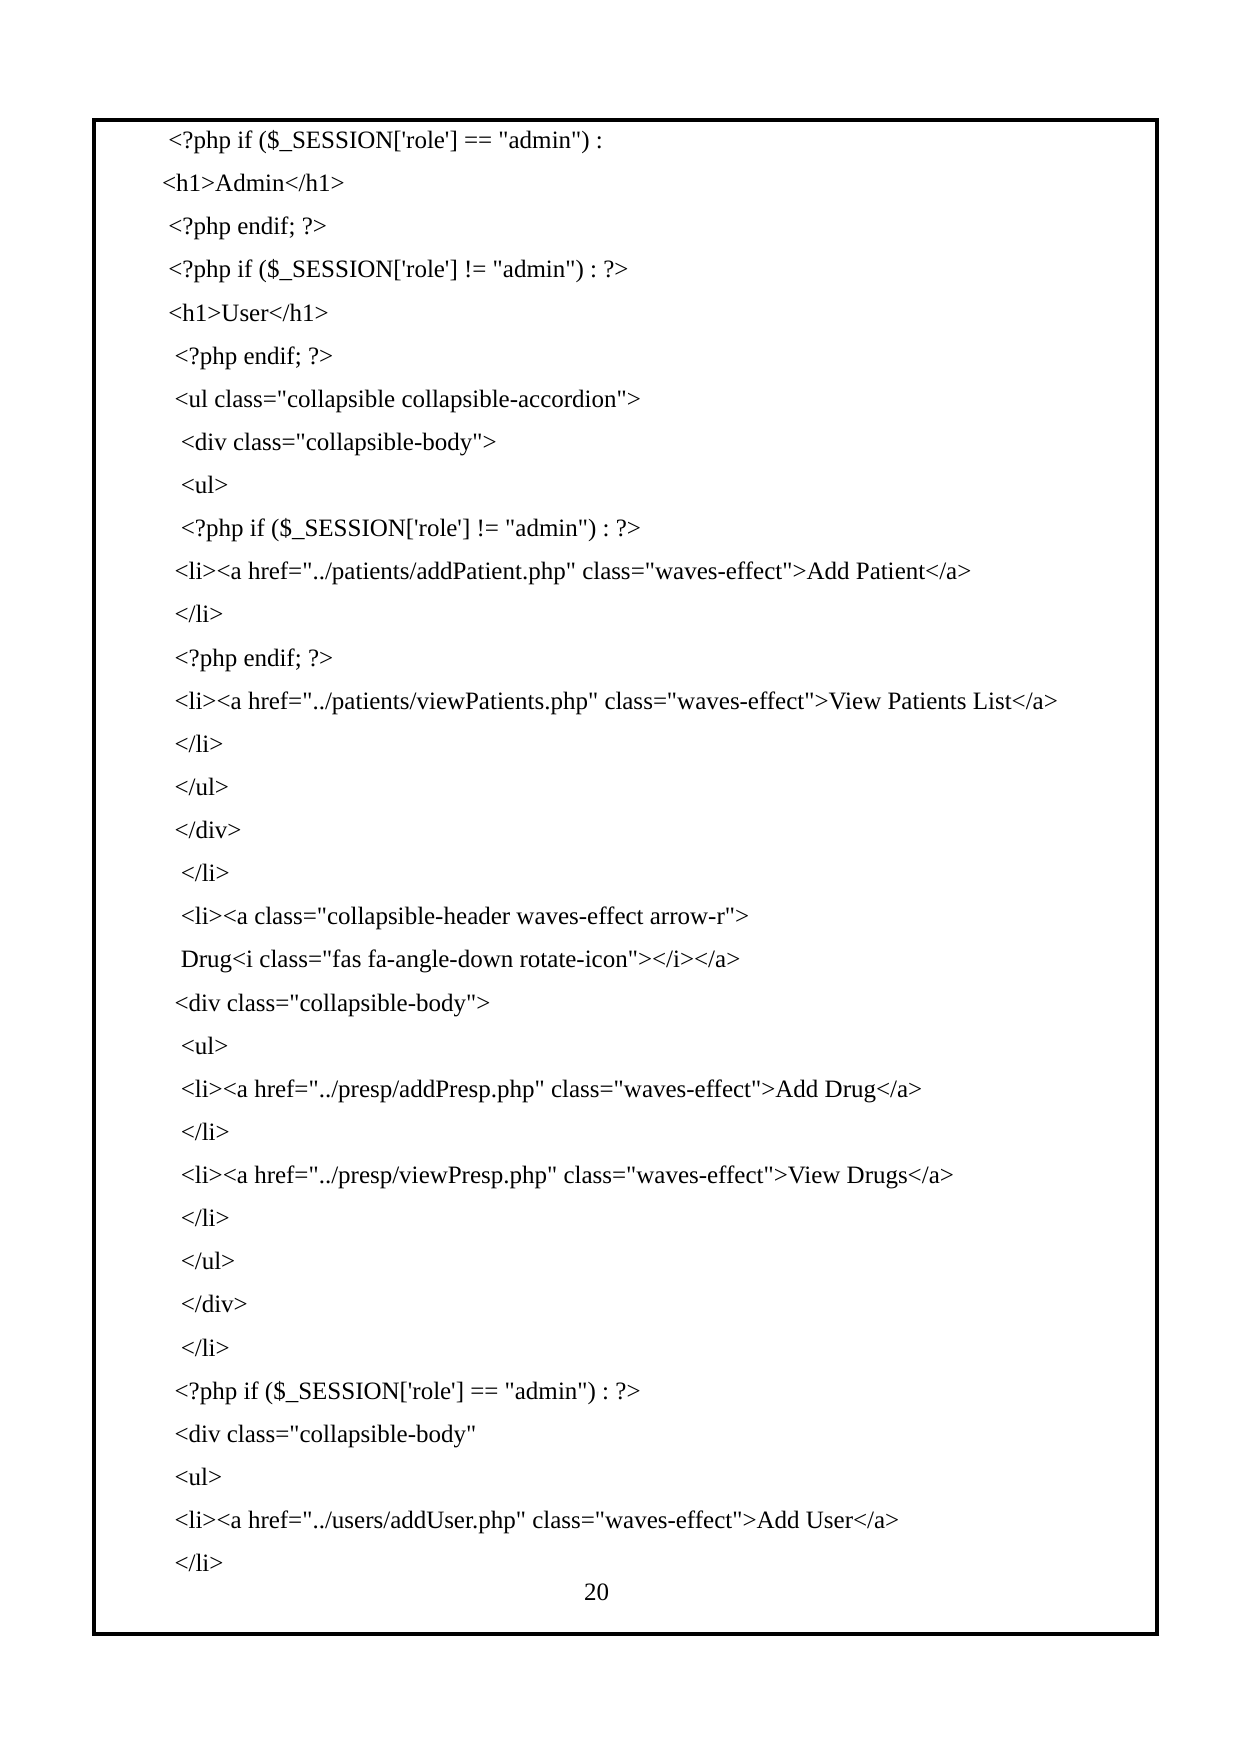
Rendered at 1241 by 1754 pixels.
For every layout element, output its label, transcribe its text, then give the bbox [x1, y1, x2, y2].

text <li><a href="../presp/addPresp.php" class="waves-effect">Add Drug</a> [99, 1074, 1146, 1103]
text <div class="collapsible-body"> [99, 427, 1146, 456]
text </li> [99, 1333, 1146, 1361]
text <li><a href="../patients/addPatient.php" class="waves-effect">Add Patient</a> [99, 556, 1146, 585]
text </li> [99, 729, 1146, 758]
text </div> [99, 815, 1146, 844]
text <div class="collapsible-body"> [99, 988, 1146, 1016]
text <div class="collapsible-body" [99, 1419, 1146, 1448]
text <?php endif; ?> [99, 643, 1146, 671]
text <?php if ($_SESSION['role'] != "admin") : ?> [99, 254, 1146, 283]
text <ul> [99, 1462, 1146, 1491]
text <li><a href="../patients/viewPatients.php" class="waves-effect">View Patients List</a> [99, 686, 1146, 714]
text <?php if ($_SESSION['role'] == "admin") : [99, 125, 1146, 154]
text </li> [99, 1548, 1146, 1577]
text <h1>User</h1> [99, 298, 1146, 326]
text </li> [99, 1203, 1146, 1232]
text <h1>Admin</h1> [99, 168, 1146, 197]
text <li><a href="../users/addUser.php" class="waves-effect">Add User</a> [99, 1505, 1146, 1534]
text </li> [99, 599, 1146, 628]
text <li><a class="collapsible-header waves-effect arrow-r"> [99, 901, 1146, 930]
text </li> [99, 1117, 1146, 1146]
text <ul> [99, 470, 1146, 499]
text </div> [99, 1289, 1146, 1318]
text <?php endif; ?> [99, 341, 1146, 369]
text <li><a href="../presp/viewPresp.php" class="waves-effect">View Drugs</a> [99, 1160, 1146, 1189]
text <?php if ($_SESSION['role'] == "admin") : ?> [99, 1376, 1146, 1404]
text <ul class="collapsible collapsible-accordion"> [99, 384, 1146, 413]
text <ul> [99, 1031, 1146, 1059]
text Drug<i class="fas fa-angle-down rotate-icon"></i></a> [99, 944, 1146, 973]
text </li> [99, 858, 1146, 887]
text </ul> [99, 772, 1146, 801]
text <?php if ($_SESSION['role'] != "admin") : ?> [99, 513, 1146, 542]
text </ul> [99, 1246, 1146, 1275]
text <?php endif; ?> [99, 211, 1146, 240]
